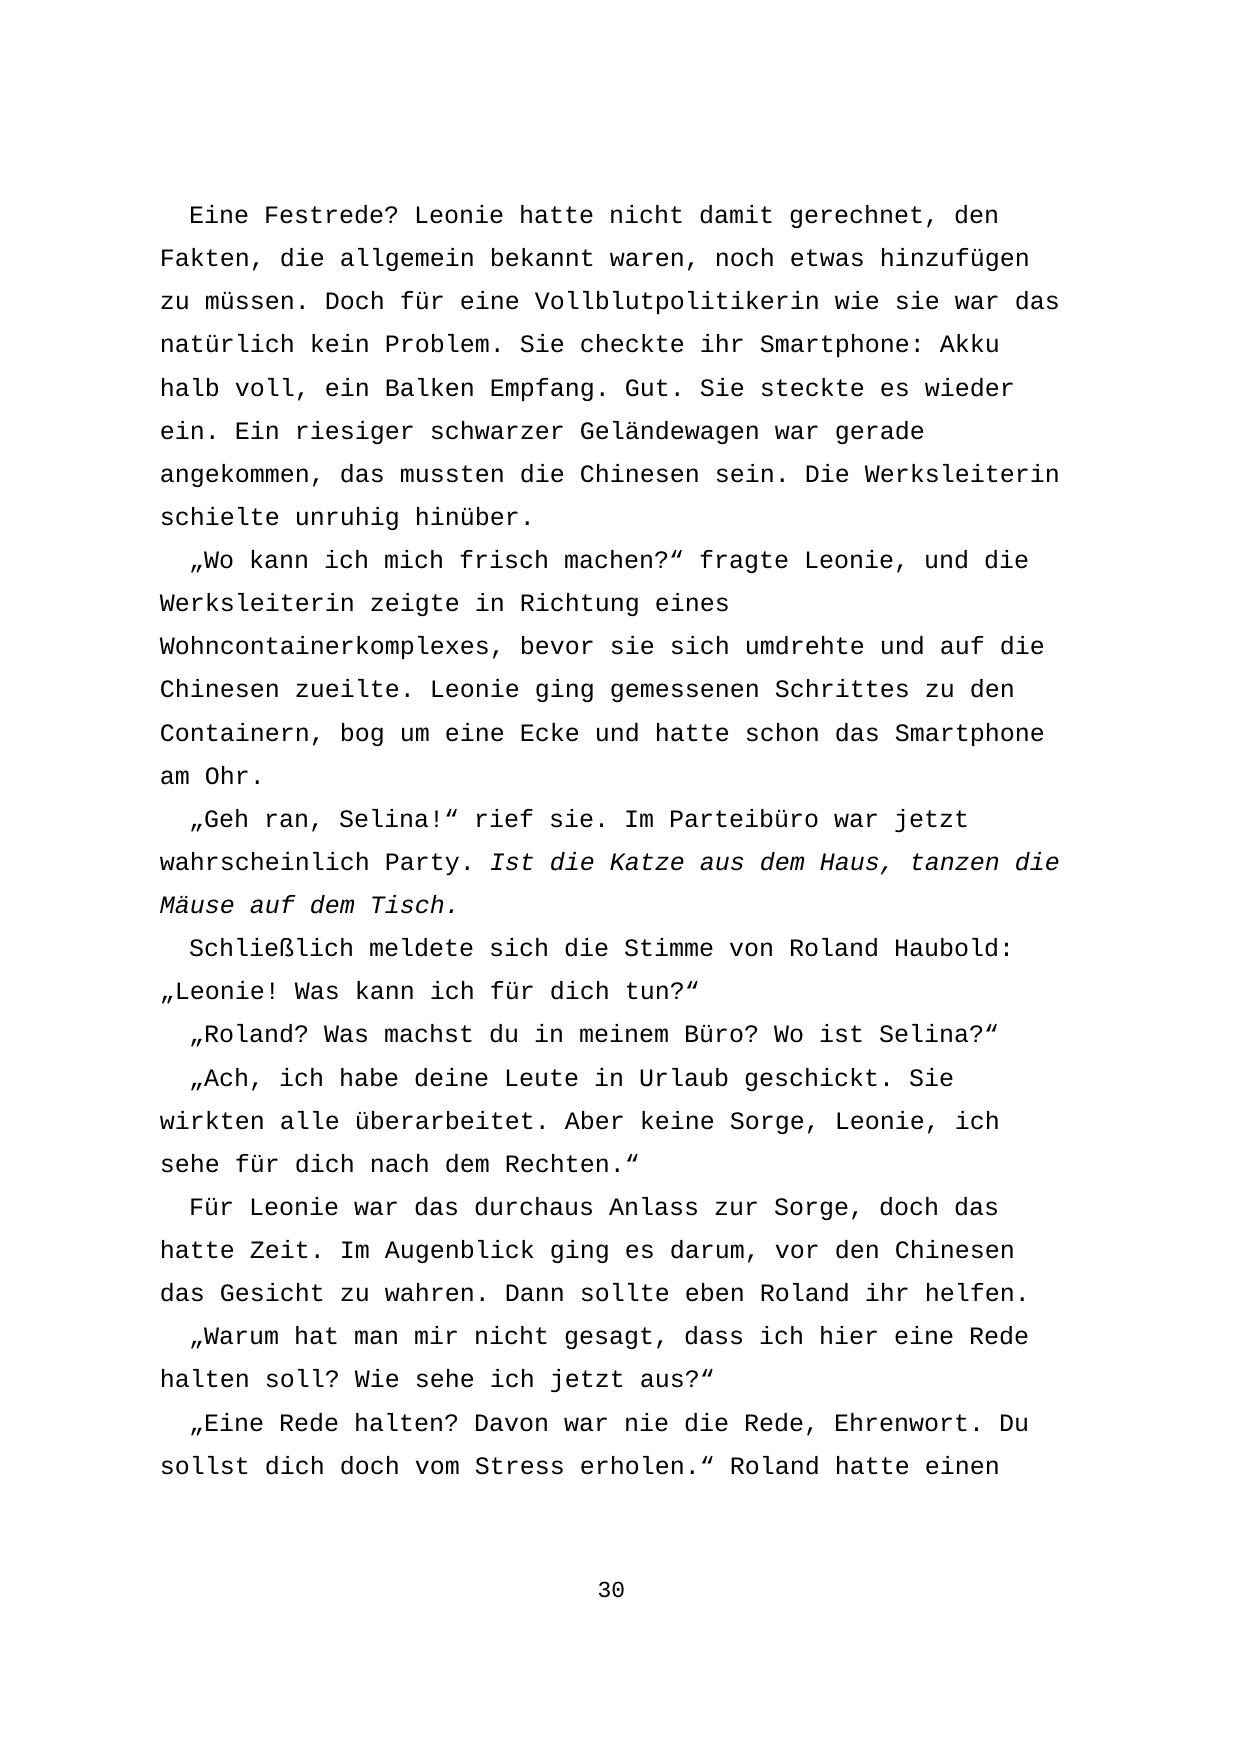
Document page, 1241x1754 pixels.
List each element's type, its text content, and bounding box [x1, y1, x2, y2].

text „Eine Rede halten? Davon war nie die Rede, Ehrenwort. Du sollst dich doch vom Stress erholen.“ Roland hatte einen [159, 1396, 1063, 1483]
text Schließlich meldete sich die Stimme von Roland Haubold: „Leonie! Was kann ich für dich tun?“ [159, 922, 1063, 1008]
text „Warum hat man mir nicht gesagt, dass ich hier eine Rede halten soll? Wie sehe ich jetzt aus?“ [159, 1310, 1063, 1396]
text „Wo kann ich mich frisch machen?“ fragte Leonie, und die Werksleiterin zeigte in Richtung eines Wohncontainerkomplexes, bevor sie sich umdrehte und auf die Chinesen zueilte. Leonie ging gemessenen Schrittes zu den Containern, bog um eine Ecke und hatte schon das Smartphone am Ohr. [159, 534, 1063, 793]
text „Roland? Was machst du in meinem Büro? Wo ist Selina?“ [159, 1008, 1063, 1051]
text „Ach, ich habe deine Leute in Urlaub geschickt. Sie wirkten alle überarbeitet. Aber keine Sorge, Leonie, ich sehe für dich nach dem Rechten.“ [159, 1051, 1063, 1181]
text Eine Festrede? Leonie hatte nicht damit gerechnet, den Fakten, die allgemein bekannt waren, noch etwas hinzufügen zu müssen. Doch für eine Vollblutpolitikerin wie sie war das natürlich kein Problem. Sie checkte ihr Smartphone: Akku halb voll, ein Balken Empfang. Gut. Sie steckte es wieder ein. Ein riesiger schwarzer Geländewagen war gerade angekommen, das mussten die Chinesen sein. Die Werksleiterin schielte unruhig hinüber. [159, 189, 1063, 534]
text „Geh ran, Selina!“ rief sie. Im Parteibüro war jetzt wahrscheinlich Party. Ist die Katze aus dem Haus, tanzen die Mäuse auf dem Tisch. [159, 793, 1063, 922]
text Für Leonie war das durchaus Anlass zur Sorge, doch das hatte Zeit. Im Augenblick ging es darum, vor den Chinesen das Gesicht zu wahren. Dann sollte eben Roland ihr helfen. [159, 1181, 1063, 1310]
